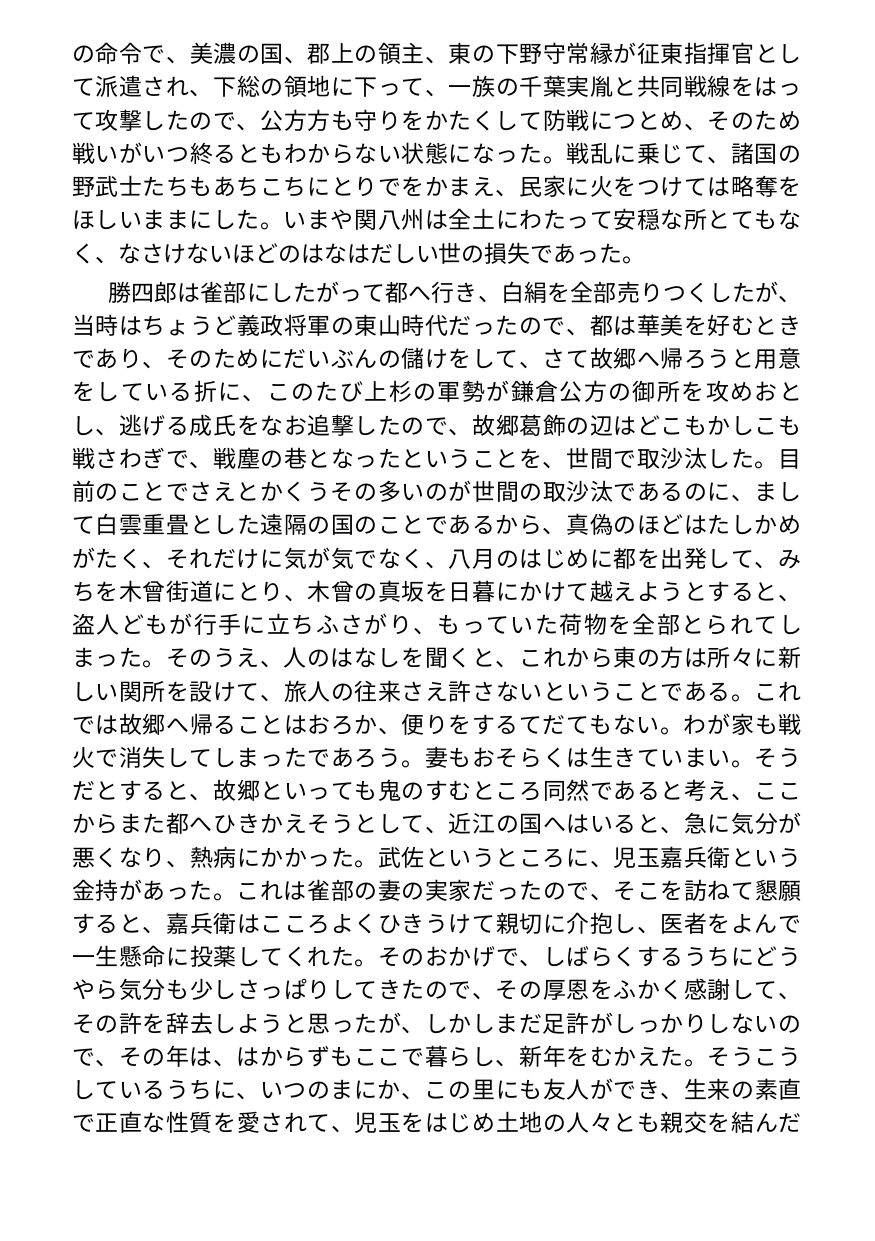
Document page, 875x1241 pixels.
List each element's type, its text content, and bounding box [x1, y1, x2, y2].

text 勝四郎は雀部にしたがって都へ行き、白絹を全部売りつくしたが、当時はちょうど義政将軍の東山時代だったので、都は華美を好むときであり、そのためにだいぶんの儲けをして、さて故郷へ帰ろうと用意をしている折に、このたび上杉の軍勢が鎌倉公方の御所を攻めおとし、逃げる成氏をなお追撃したので、故郷葛飾の辺はどこもかしこも戦さわぎで、戦塵の巷となったということを、世間で取沙汰した。目前のことでさえとかくうその多いのが世間の取沙汰であるのに、まして白雲重畳とした遠隔の国のことであるから、真偽のほどはたしかめがたく、それだけに気が気でなく、八月のはじめに都を出発して、みちを木曾街道にとり、木曾の真坂を日暮にかけて越えようとすると、盗人どもが行手に立ちふさがり、もっていた荷物を全部とられてしまった。そのうえ、人のはなしを聞くと、これから東の方は所々に新しい関所を設けて、旅人の往来さえ許さないということである。これでは故郷へ帰ることはおろか、便りをするてだてもない。わが家も戦火で消失してしまったであろう。妻もおそらくは生きていまい。そうだとすると、故郷といっても鬼のすむところ同然であると考え、ここからまた都へひきかえそうとして、近江の国へはいると、急に気分が悪くなり、熱病にかかった。武佐というところに、児玉嘉兵衛という金持があった。これは雀部の妻の実家だったので、そこを訪ねて懇願すると、嘉兵衛はこころよくひきうけて親切に介抱し、医者をよんで一生懸命に投薬してくれた。そのおかげで、しばらくするうちにどうやら気分も少しさっぱりしてきたので、その厚恩をふかく感謝して、その許を辞去しようと思ったが、しかしまだ足許がしっかりしないので、その年は、はからずもここで暮らし、新年をむかえた。そうこうしているうちに、いつのまにか、この里にも友人ができ、生来の素直で正直な性質を愛されて、児玉をはじめ土地の人々とも親交を結んだ [72, 274, 802, 1138]
text の命令で、美濃の国、郡上の領主、東の下野守常縁が征東指揮官として派遣され、下総の領地に下って、一族の千葉実胤と共同戦線をはって攻撃したので、公方方も守りをかたくして防戦につとめ、そのため戦いがいつ終るともわからない状態になった。戦乱に乗じて、諸国の野武士たちもあちこちにとりでをかまえ、民家に火をつけては略奪をほしいままにした。いまや関八州は全土にわたって安穏な所とてもなく、なさけないほどのはなはだしい世の損失であった。 [72, 36, 802, 269]
